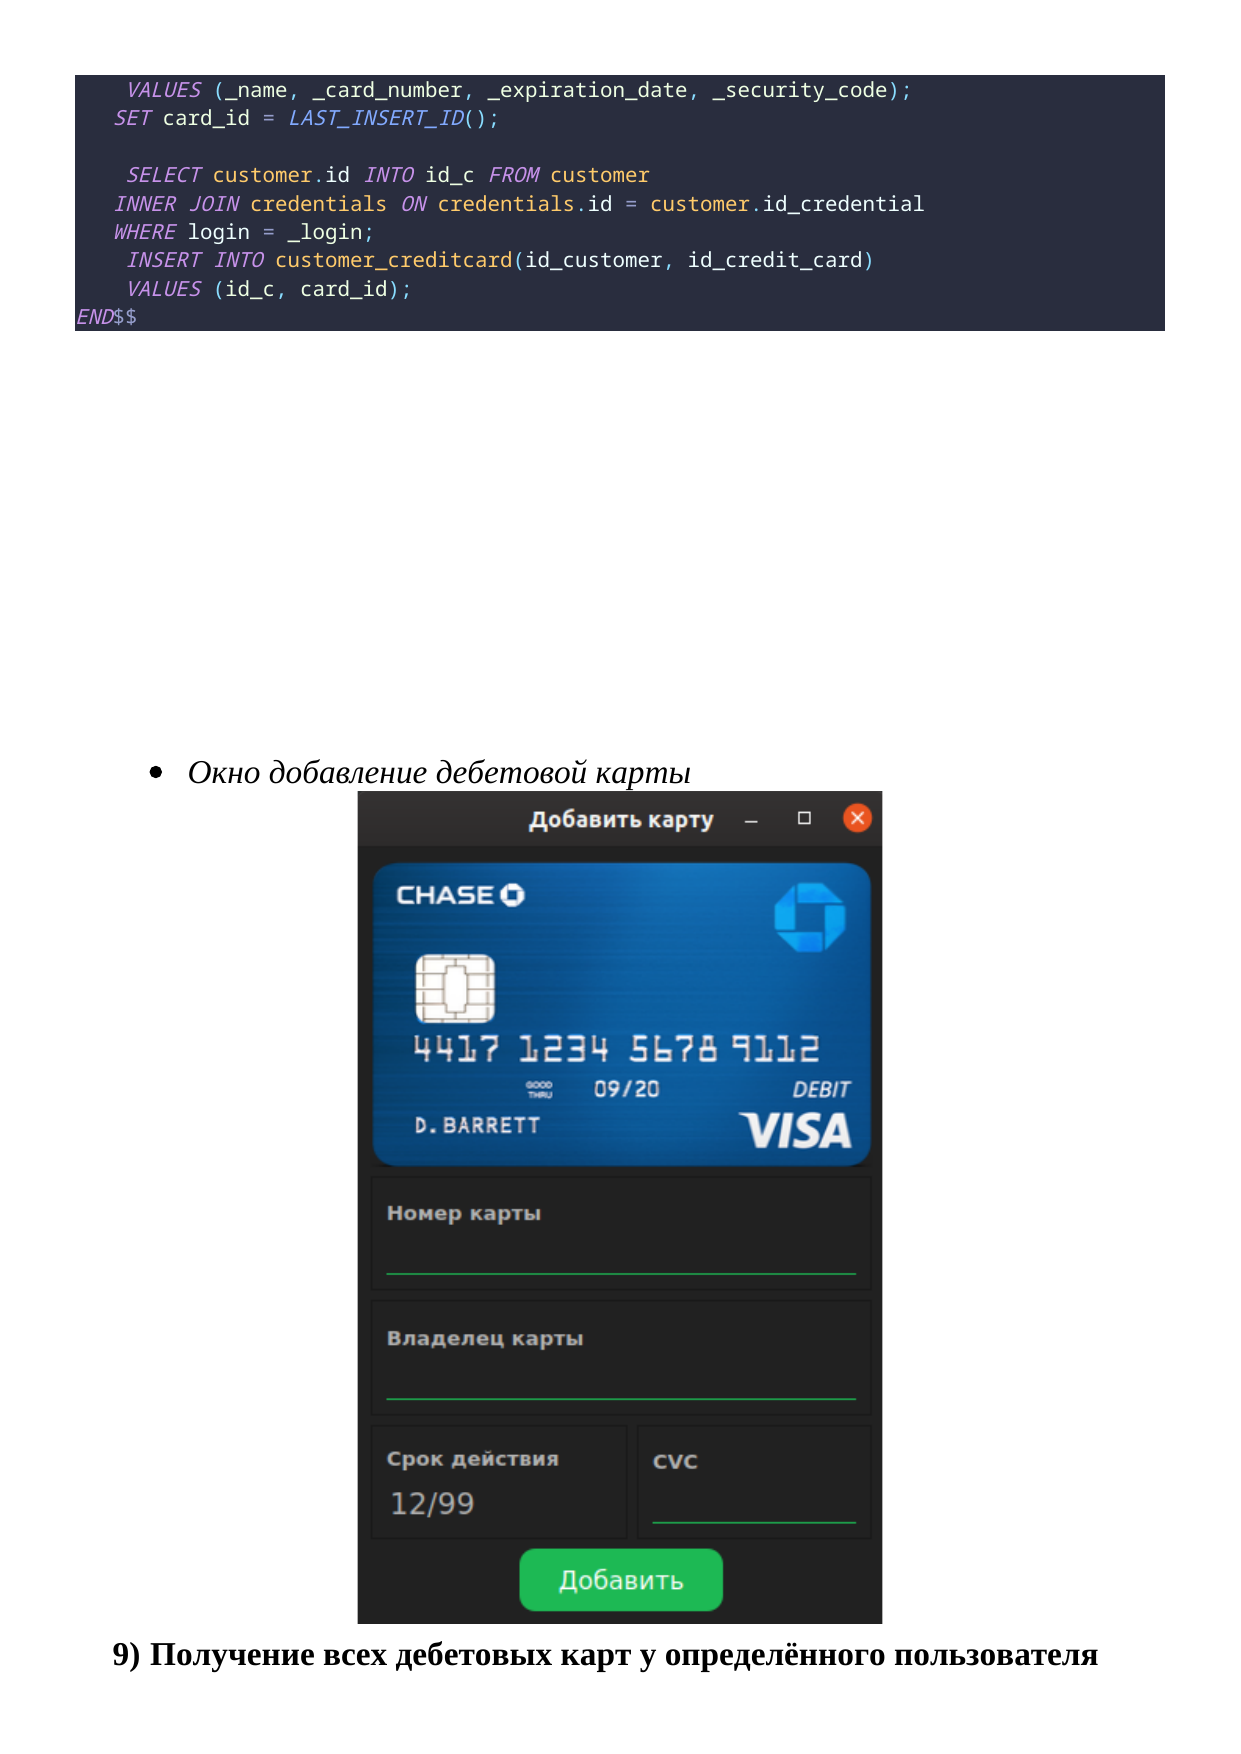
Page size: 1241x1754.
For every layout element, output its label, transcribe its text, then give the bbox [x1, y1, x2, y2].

picture [357, 791, 883, 1624]
list Получение всех дебетовых карт у определённого пользователя [112, 1634, 1130, 1673]
text VALUES (_name, _card_number, _expiration_date, _security_code); SET card_id = LAST_INSERT_ID(); SELECT customer.id INTO id_c FROM customer INNER JOIN credentials ON credentials.id = customer.id_credential WHERE login = _login; INSERT INTO customer_creditcard(id_customer, id_credit_card) VALUES (id_c, card_id); END$$ [75, 75, 1165, 331]
list Окно добавление дебетовой карты [150, 753, 1130, 791]
